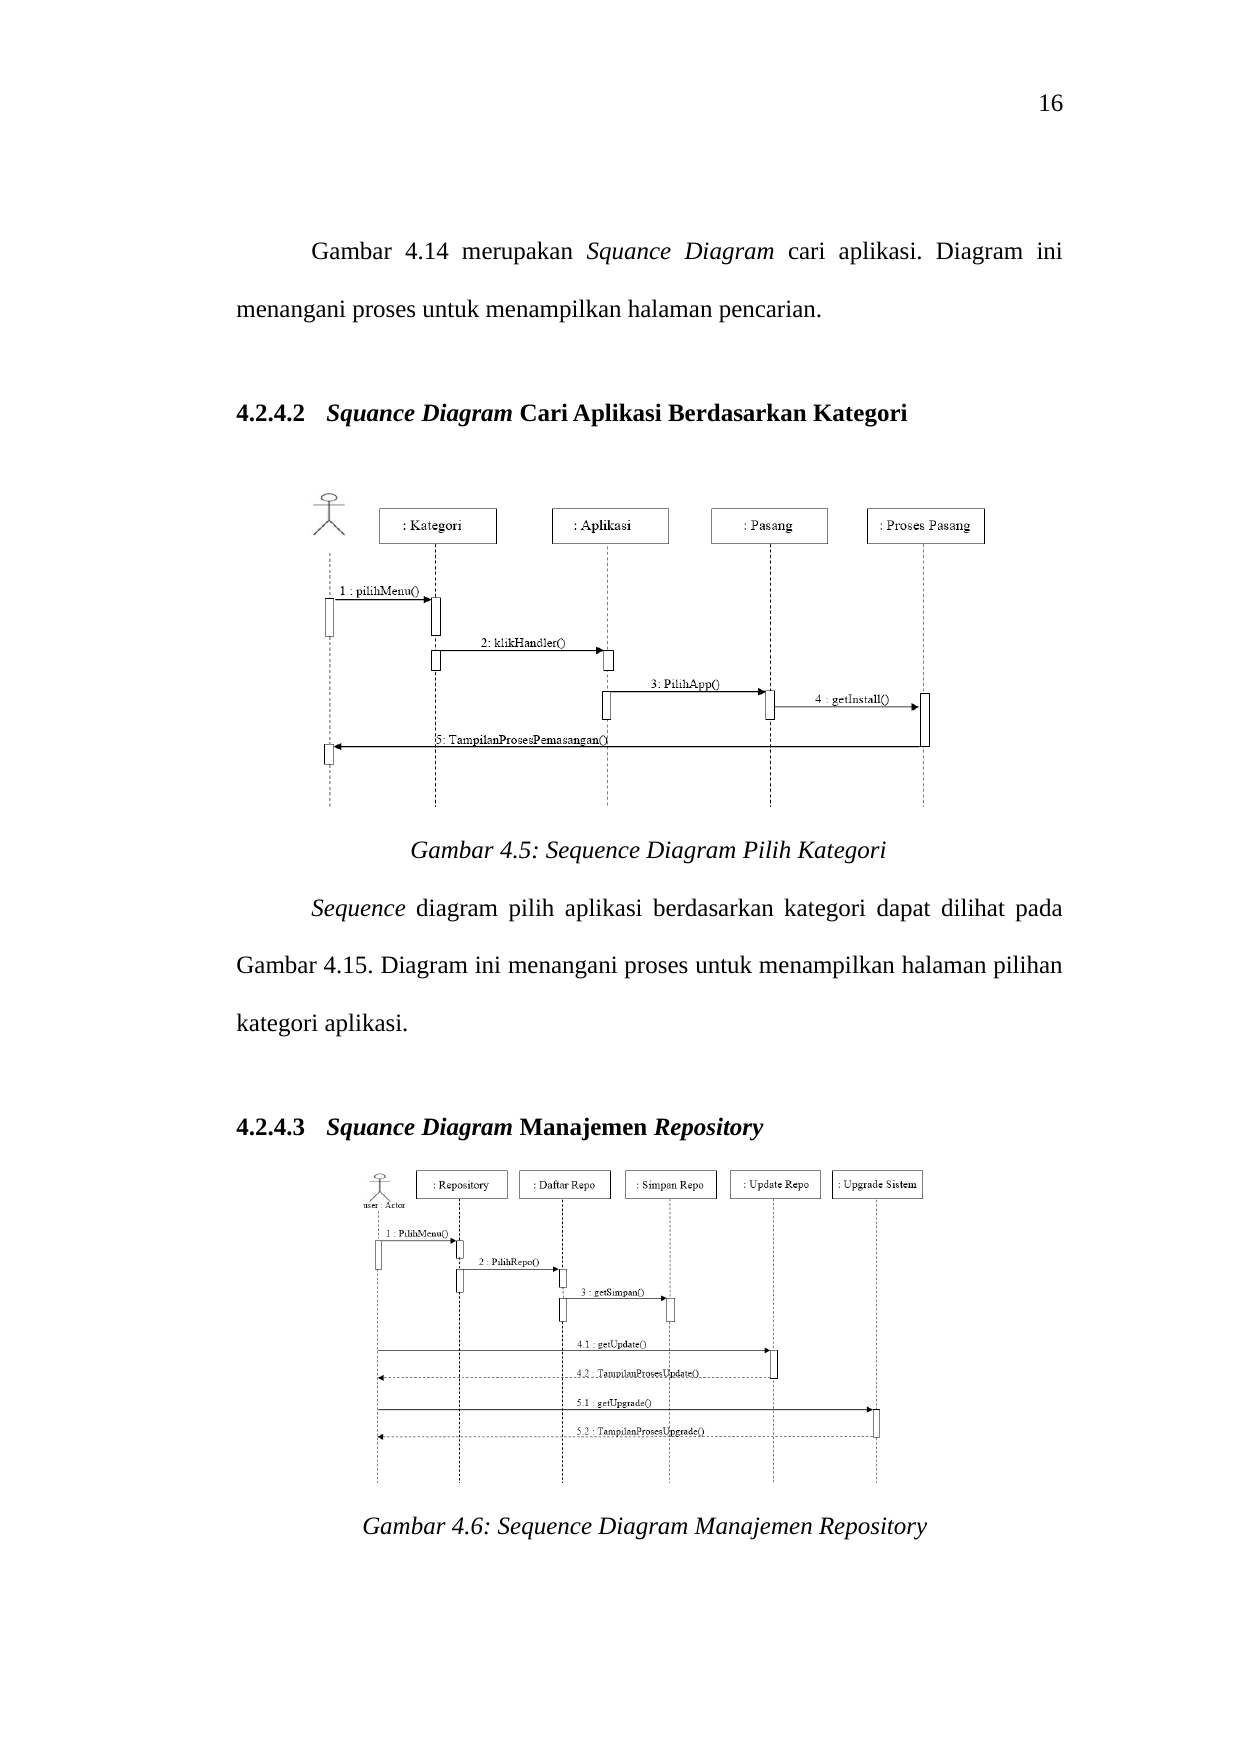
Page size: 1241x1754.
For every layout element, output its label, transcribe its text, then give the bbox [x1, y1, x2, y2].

subtitle Squance Diagram Cari Aplikasi berdasarkan Kategori [236, 398, 1063, 427]
text Gambar 4.6: Sequence Diagram Manajemen Repository [361, 1483, 930, 1540]
text Gambar 4.5: Sequence Diagram Pilih Kategori [307, 807, 992, 864]
picture [361, 1170, 931, 1483]
text Sequence diagram pilih aplikasi berdasarkan kategori dapat dilihat pada Gambar 4.15. Diagram ini menangani proses untuk menampilkan halaman pilihan kategori aplikasi. [236, 477, 1063, 1036]
text Gambar 4.14 merupakan Squance Diagram cari aplikasi. Diagram ini menangani proses untuk menampilkan halaman pencarian. [236, 236, 1063, 322]
picture [306, 489, 993, 807]
subtitle Squance Diagram Manajemen Repository [236, 1112, 1063, 1141]
